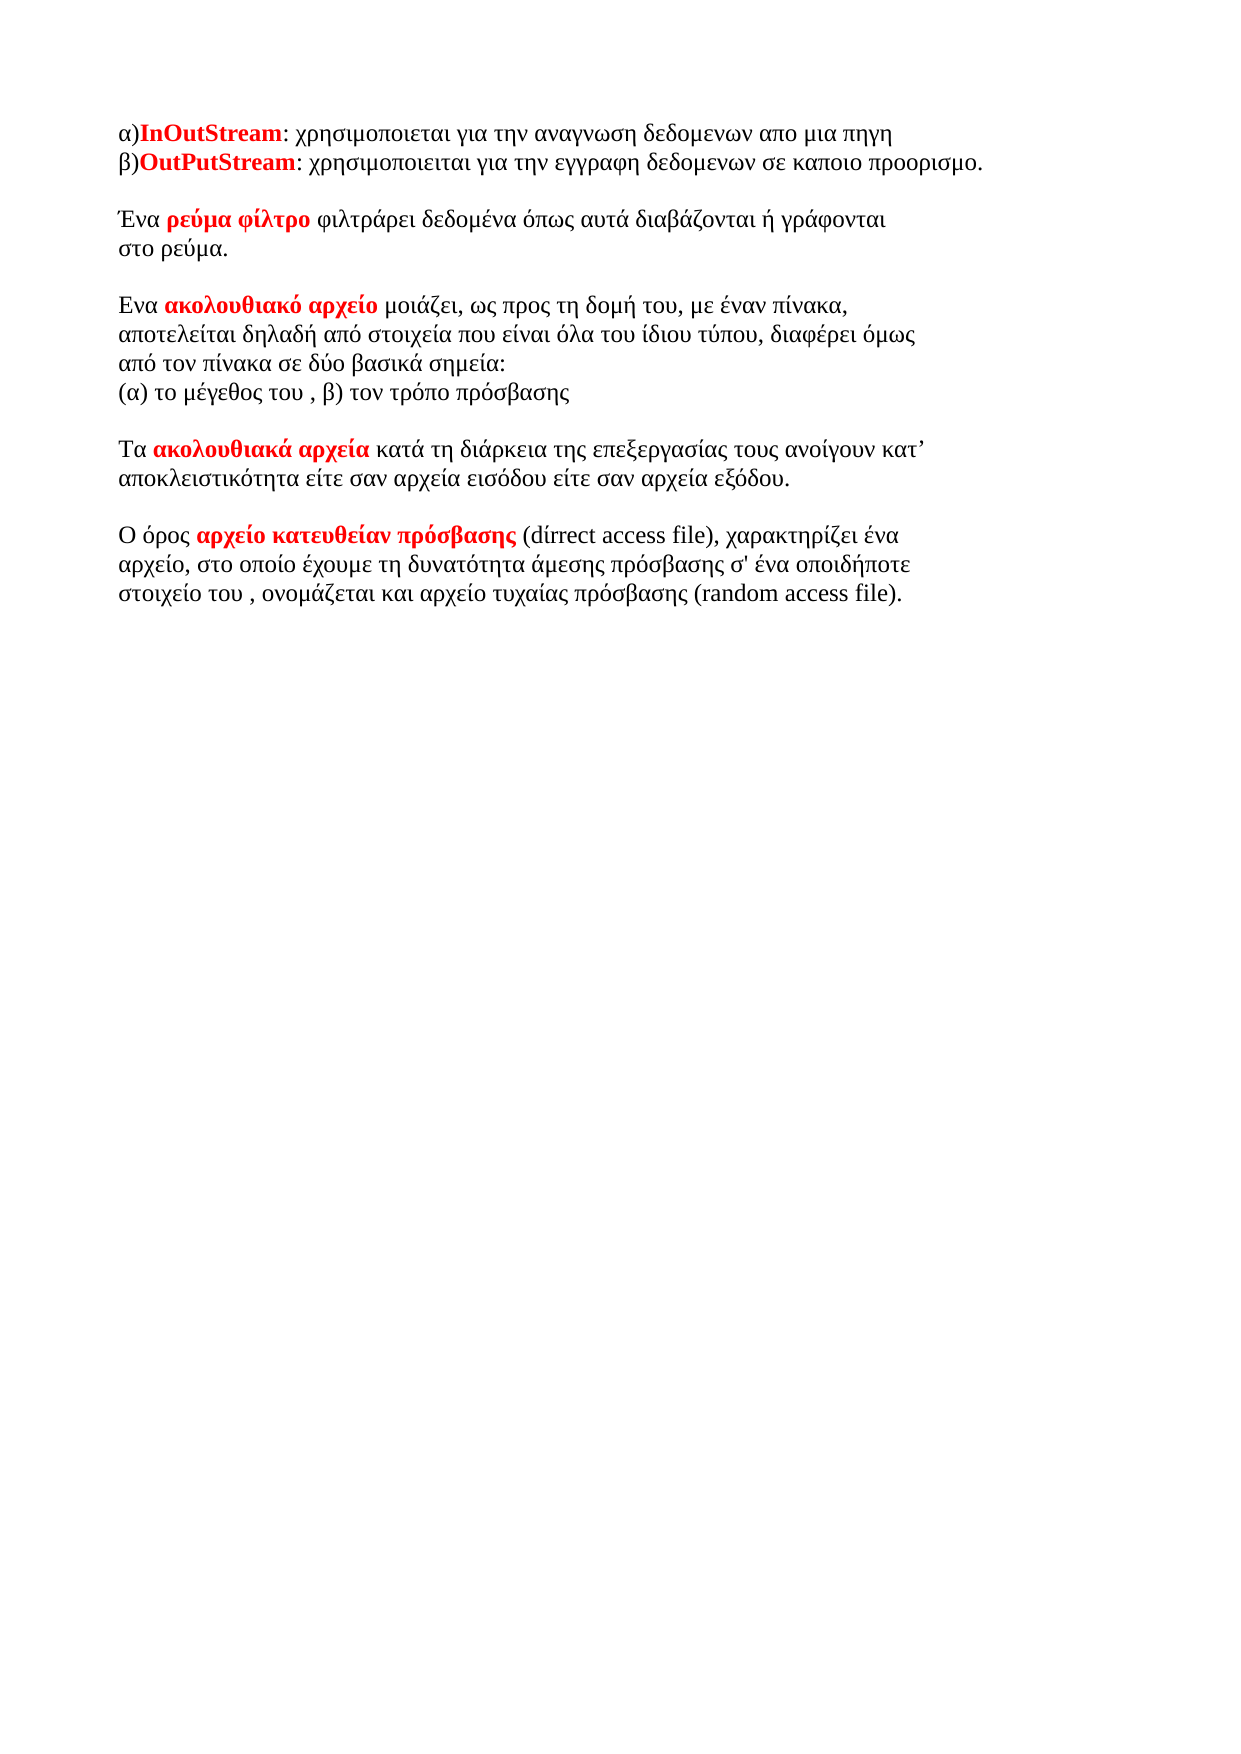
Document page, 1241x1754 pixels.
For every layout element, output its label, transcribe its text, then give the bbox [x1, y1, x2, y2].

text Ένα ρεύμα φίλτρο φιλτράρει δεδομένα όπως αυτά διαβάζονται ή γράφονται [118, 204, 1122, 233]
text Ενα ακολουθιακό αρχείο μοιάζει, ως προς τη δομή του, με έναν πίνακα, [118, 291, 1122, 319]
text στο ρεύμα. [118, 233, 1122, 262]
text αποκλειστικότητα είτε σαν αρχεία εισόδου είτε σαν αρχεία εξόδου. [118, 463, 1122, 492]
text α)InOutStream: χρησιμοποιεται για την αναγνωση δεδομενων απο μια πηγη [118, 118, 1122, 147]
text Tα ακολουθιακά αρχεία κατά τη διάρκεια της επεξεργασίας τους ανοίγουν κατ’ [118, 434, 1122, 463]
text αποτελείται δηλαδή από στοιχεία που είναι όλα του ίδιου τύπου, διαφέρει όμως [118, 319, 1122, 348]
text αρχείο, στο οποίο έχουμε τη δυνατότητα άμεσης πρόσβασης σ' ένα οποιδήποτε [118, 549, 1122, 578]
text (α) το μέγεθος του , β) τον τρόπο πρόσβασης [118, 377, 1122, 406]
text β)OutPutStream: χρησιμοποιειται για την εγγραφη δεδομενων σε καποιο προορισμο. [118, 147, 1122, 176]
text στοιχείο του , ονομάζεται και αρχείο τυχαίας πρόσβασης (random access file). [118, 578, 1122, 607]
text Ο όρος αρχείο κατευθείαν πρόσβασης (dίrrect access file), χαρακτηρίζει ένα [118, 521, 1122, 549]
text από τον πίνακα σε δύο βασικά σημεία: [118, 348, 1122, 377]
